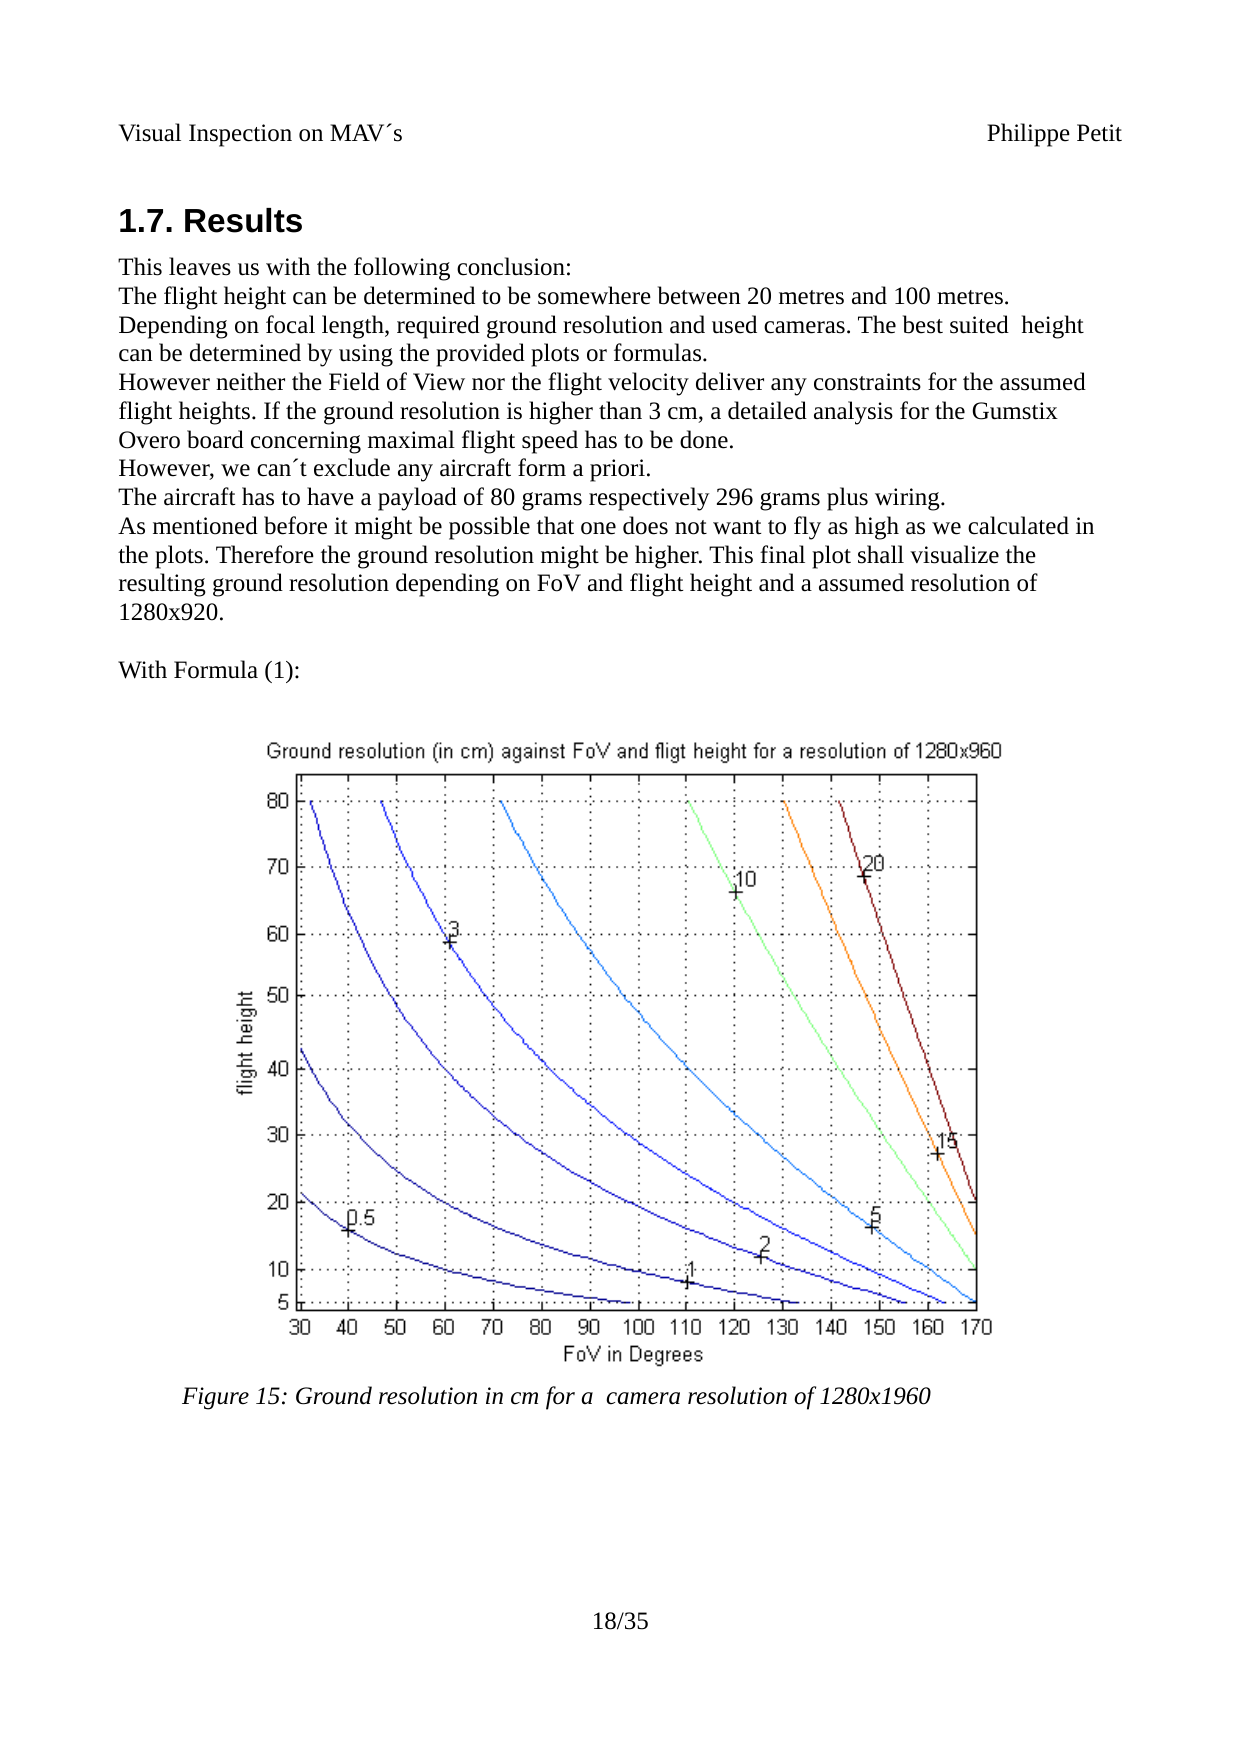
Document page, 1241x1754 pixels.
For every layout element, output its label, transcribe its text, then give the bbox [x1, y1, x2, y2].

text This leaves us with the following conclusion: [118, 252, 1122, 281]
text However, we can´t exclude any aircraft form a priori. [118, 453, 1122, 482]
picture [182, 725, 1059, 1382]
text Figure 15: Ground resolution in cm for a camera resolution of 1280x1960 [182, 1382, 1058, 1410]
text The flight height can be determined to be somewhere between 20 metres and 100 metres. Depending on focal length, required ground resolution and used cameras. The best suited height can be determined by using the provided plots or formulas. [118, 281, 1122, 367]
text As mentioned before it might be possible that one does not want to fly as high as we calculated in the plots. Therefore the ground resolution might be higher. This final plot shall visualize the resulting ground resolution depending on FoV and flight height and a assumed resolution of 1280x920. [118, 511, 1122, 626]
text With Formula (1): [118, 655, 1122, 683]
text The aircraft has to have a payload of 80 grams respectively 296 grams plus wiring. [118, 482, 1122, 511]
subtitle 1.7. Results [118, 201, 1122, 240]
text However neither the Field of View nor the flight velocity deliver any constraints for the assumed flight heights. If the ground resolution is higher than 3 cm, a detailed analysis for the Gumstix Overo board concerning maximal flight speed has to be done. [118, 367, 1122, 453]
